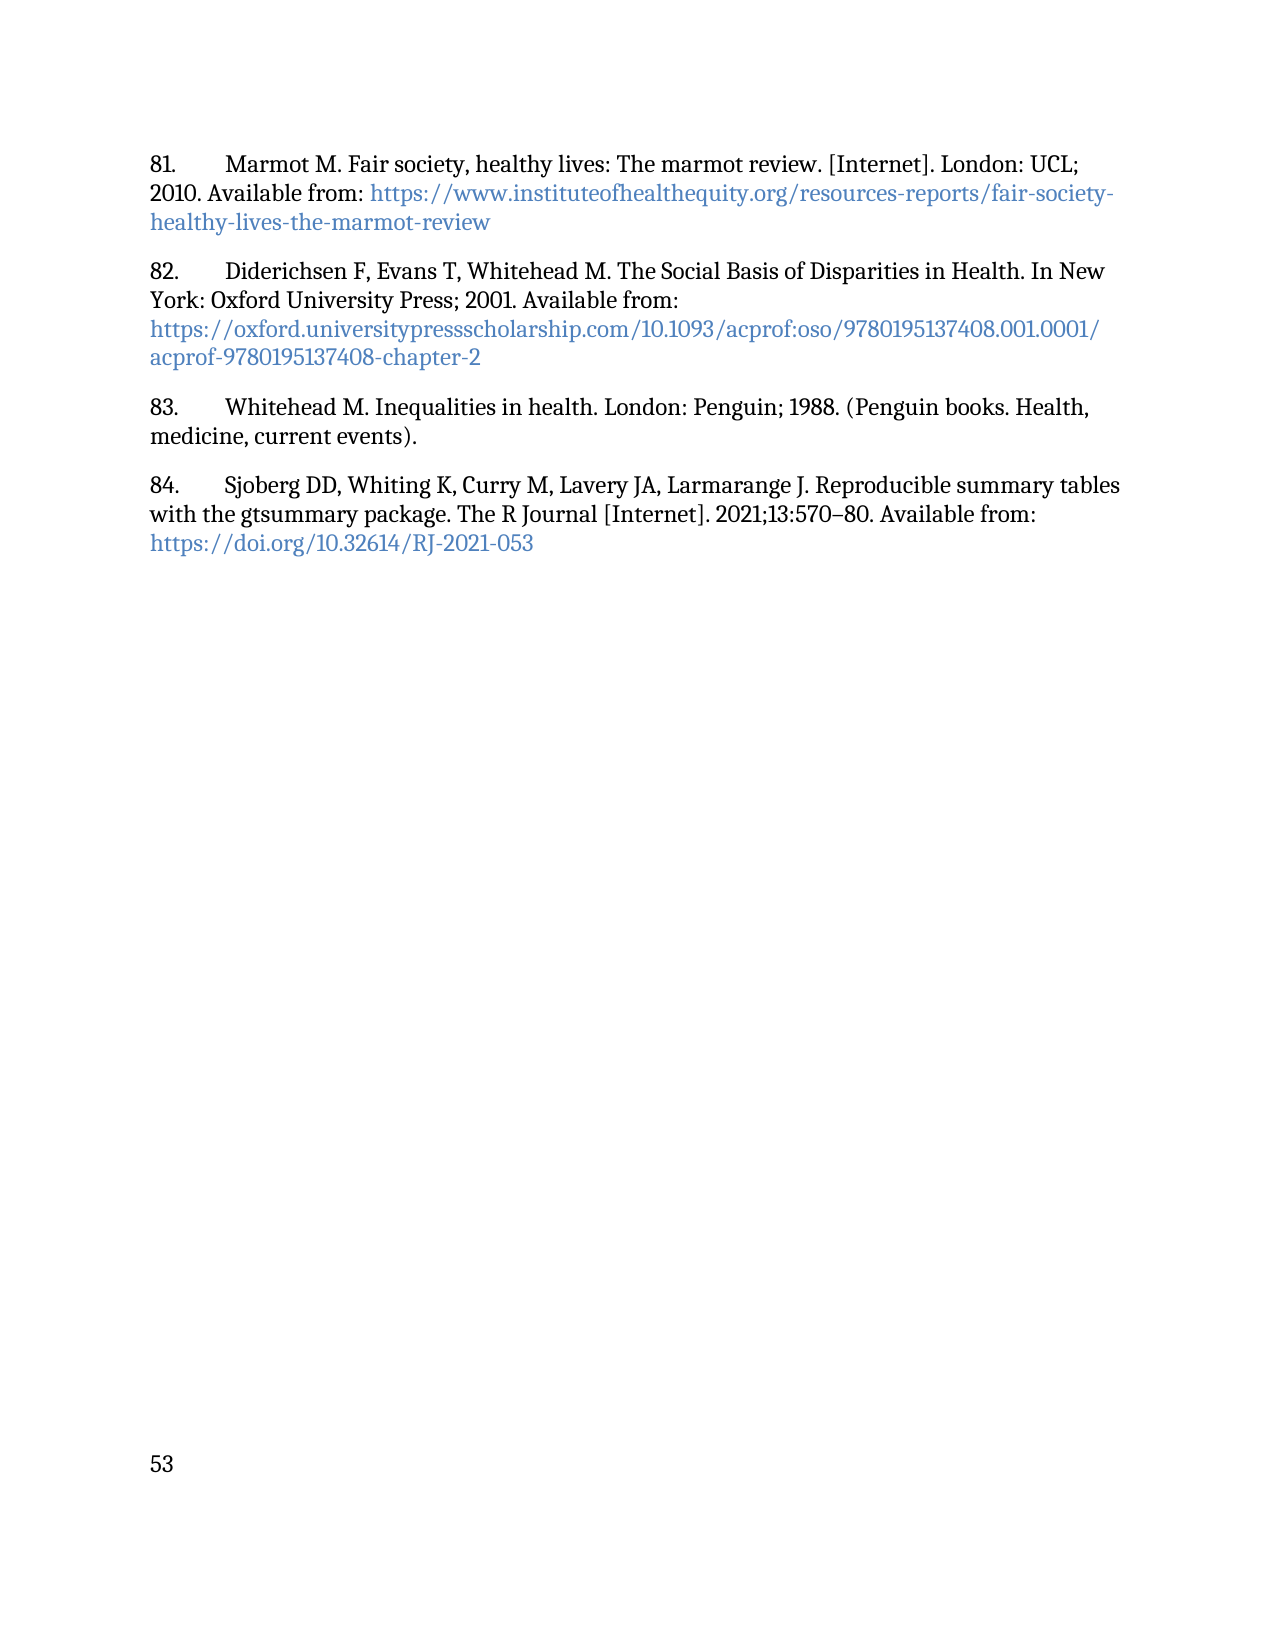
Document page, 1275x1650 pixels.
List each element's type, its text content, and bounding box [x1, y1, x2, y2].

text 83. Whitehead M. Inequalities in health. London: Penguin; 1988. (Penguin books. Health, medicine, current events). [150, 393, 1125, 450]
text 84. Sjoberg DD, Whiting K, Curry M, Lavery JA, Larmarange J. Reproducible summary tables with the gtsummary package. The R Journal [Internet]. 2021;13:570–80. Available from: https://doi.org/10.32614/RJ-2021-053 [150, 471, 1125, 557]
text 82. Diderichsen F, Evans T, Whitehead M. The Social Basis of Disparities in Health. In New York: Oxford University Press; 2001. Available from: https://oxford.universitypressscholarship.com/10.1093/acprof:oso/9780195137408.001.0001/acprof-9780195137408-chapter-2 [150, 257, 1125, 372]
text 81. Marmot M. Fair society, healthy lives: The marmot review. [Internet]. London: UCL; 2010. Available from: https://www.instituteofhealthequity.org/resources-reports/fair-society-healthy-lives-the-marmot-review [150, 150, 1125, 236]
